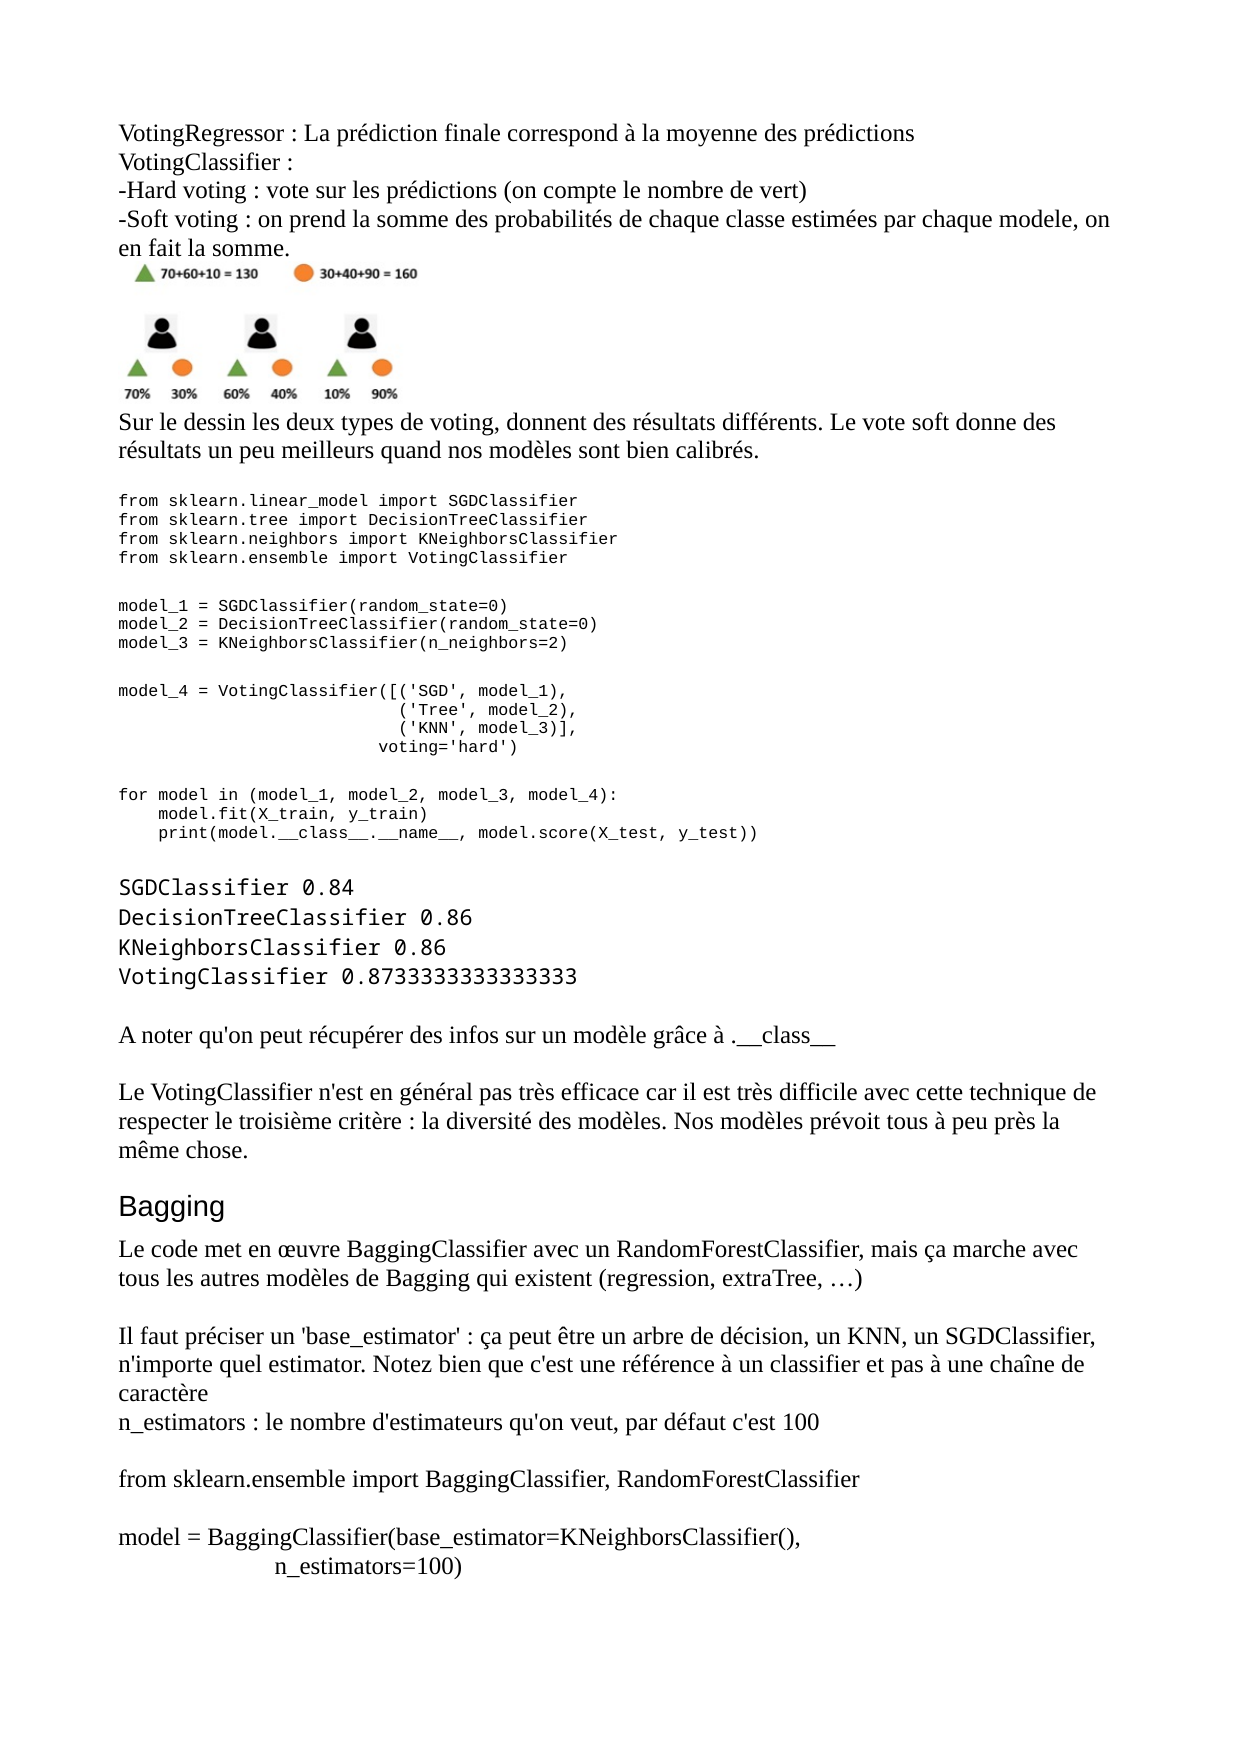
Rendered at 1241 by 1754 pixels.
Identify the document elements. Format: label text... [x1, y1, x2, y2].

text model = BaggingClassifier(base_estimator=KNeighborsClassifier(), [118, 1522, 1122, 1551]
text model_1 = SGDClassifier(random_state=0) [118, 597, 1122, 616]
text for model in (model_1, model_2, model_3, model_4): [118, 787, 1122, 805]
text model_3 = KNeighborsClassifier(n_neighbors=2) [118, 635, 1122, 654]
text ('Tree', model_2), [118, 701, 1122, 720]
text A noter qu'on peut récupérer des infos sur un modèle grâce à .__class__ [118, 1020, 1122, 1048]
text Il faut préciser un 'base_estimator' : ça peut être un arbre de décision, un KNN, un SGDClassifier, n'importe quel estimator. Notez bien que c'est une référence à un classifier et pas à une chaîne de caractère [118, 1321, 1122, 1407]
text Le VotingClassifier n'est en général pas très efficace car il est très difficile avec cette technique de respecter le troisième critère : la diversité des modèles. Nos modèles prévoit tous à peu près la même chose. [118, 1077, 1122, 1163]
text ('KNN', model_3)], [118, 720, 1122, 739]
text model.fit(X_train, y_train) [118, 805, 1122, 824]
subtitle Bagging [118, 1188, 1122, 1222]
text DecisionTreeClassifier 0.86 [118, 902, 1122, 931]
text print(model.__class__.__name__, model.score(X_test, y_test)) [118, 824, 1122, 843]
text model_4 = VotingClassifier([('SGD', model_1), [118, 682, 1122, 701]
text Sur le dessin les deux types de voting, donnent des résultats différents. Le vote soft donne des résultats un peu meilleurs quand nos modèles sont bien calibrés. [118, 407, 1122, 464]
text n_estimators : le nombre d'estimateurs qu'on veut, par défaut c'est 100 [118, 1407, 1122, 1436]
text -Hard voting : vote sur les prédictions (on compte le nombre de vert) [118, 176, 1122, 204]
text from sklearn.linear_model import SGDClassifier [118, 493, 1122, 512]
text KNeighborsClassifier 0.86 [118, 931, 1122, 961]
text -Soft voting : on prend la somme des probabilités de chaque classe estimées par chaque modele, on en fait la somme. [118, 204, 1122, 262]
text from sklearn.tree import DecisionTreeClassifier [118, 512, 1122, 531]
text VotingClassifier 0.8733333333333333 [118, 961, 1122, 991]
text Le code met en œuvre BaggingClassifier avec un RandomForestClassifier, mais ça marche avec tous les autres modèles de Bagging qui existent (regression, extraTree, …) [118, 1234, 1122, 1292]
text from sklearn.ensemble import VotingClassifier [118, 549, 1122, 568]
text from sklearn.neighbors import KNeighborsClassifier [118, 531, 1122, 549]
text SGDClassifier 0.84 [118, 872, 1122, 902]
text voting='hard') [118, 739, 1122, 758]
text from sklearn.ensemble import BaggingClassifier, RandomForestClassifier [118, 1464, 1122, 1493]
text VotingClassifier : [118, 147, 1122, 176]
text model_2 = DecisionTreeClassifier(random_state=0) [118, 616, 1122, 635]
picture [118, 261, 425, 407]
text n_estimators=100) [118, 1551, 1122, 1579]
text VotingRegressor : La prédiction finale correspond à la moyenne des prédictions [118, 118, 1122, 147]
